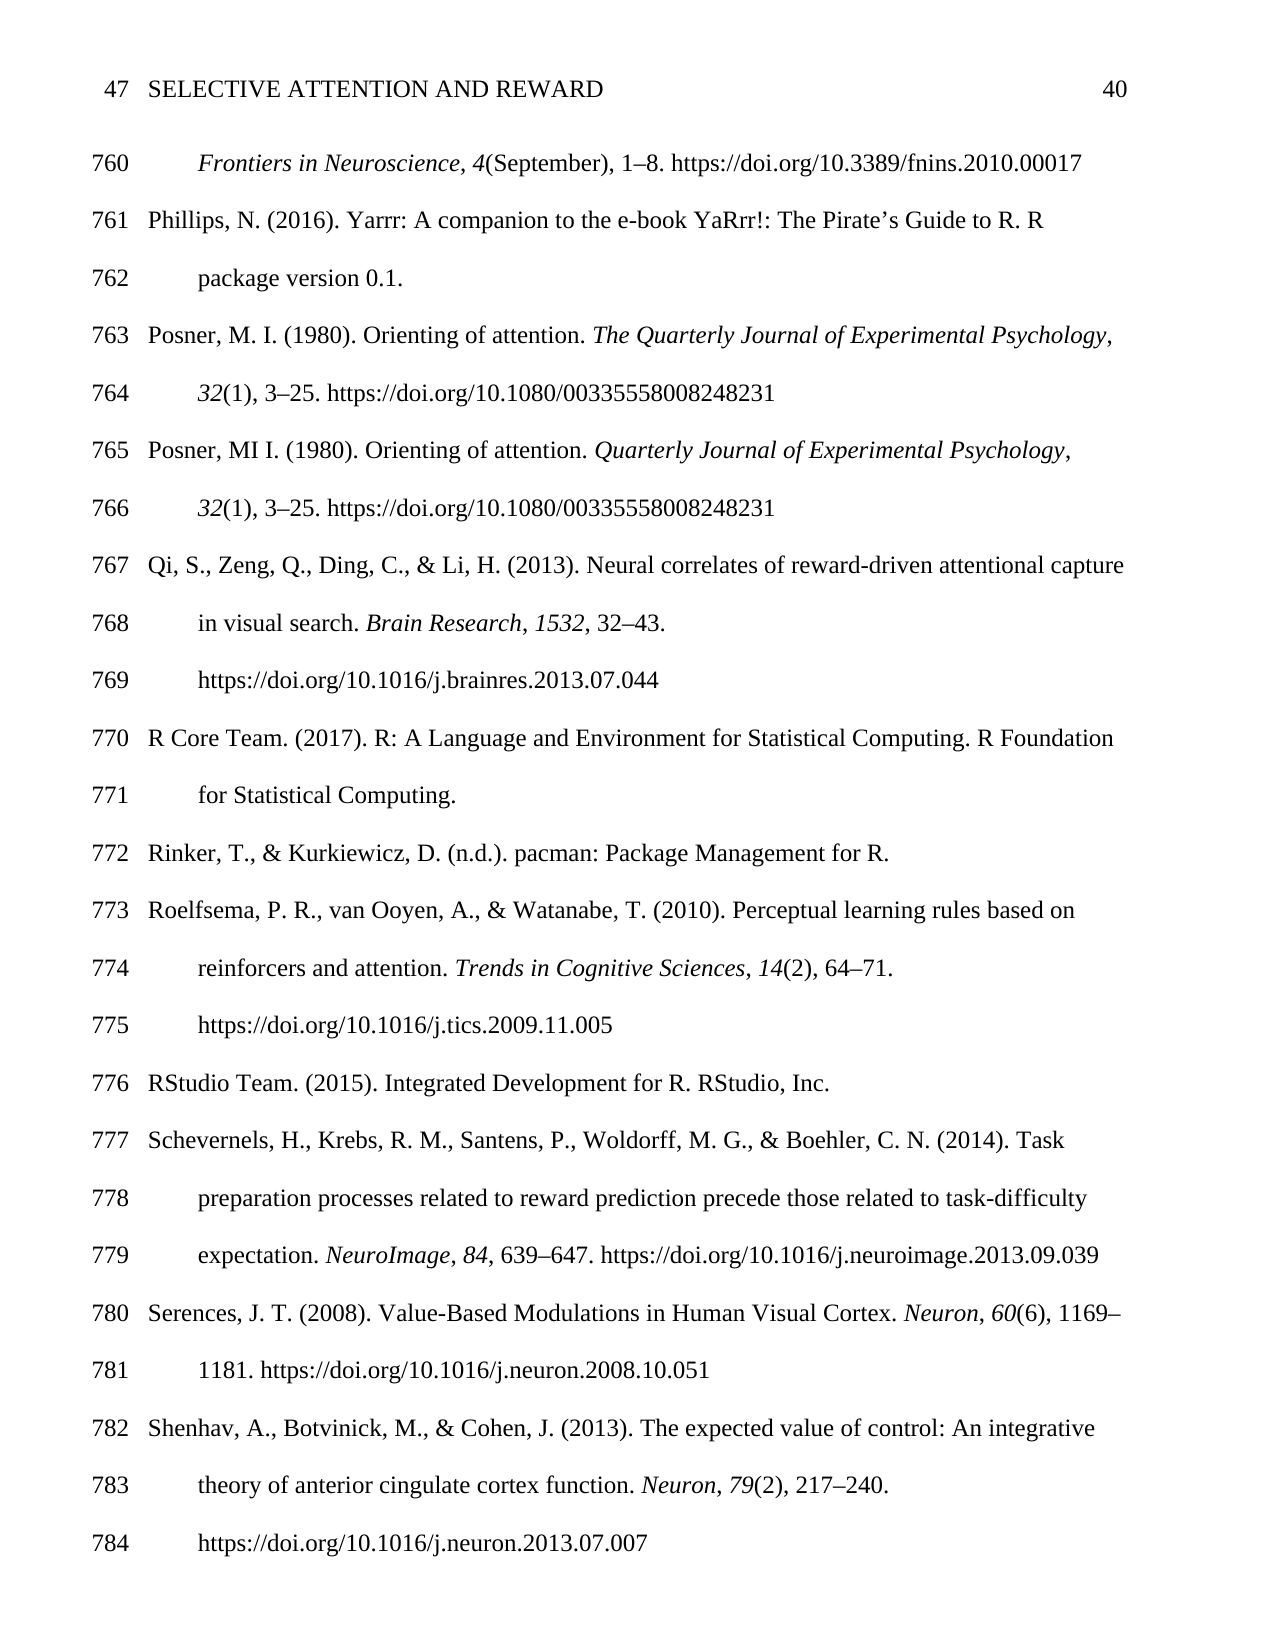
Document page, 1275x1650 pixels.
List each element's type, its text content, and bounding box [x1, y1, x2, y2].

text Qi, S., Zeng, Q., Ding, C., & Li, H. (2013). Neural correlates of reward-driven attentional capture in visual search. Brain Research, 1532, 32–43. https://doi.org/10.1016/j.brainres.2013.07.044 [148, 550, 1127, 694]
text RStudio Team. (2015). Integrated Development for R. RStudio, Inc. [148, 1068, 1127, 1096]
text Phillips, N. (2016). Yarrr: A companion to the e-book YaRrr!: The Pirate’s Guide to R. R package version 0.1. [148, 205, 1127, 291]
text Roelfsema, P. R., van Ooyen, A., & Watanabe, T. (2010). Perceptual learning rules based on reinforcers and attention. Trends in Cognitive Sciences, 14(2), 64–71. https://doi.org/10.1016/j.tics.2009.11.005 [148, 895, 1127, 1039]
text Shenhav, A., Botvinick, M., & Cohen, J. (2013). The expected value of control: An integrative theory of anterior cingulate cortex function. Neuron, 79(2), 217–240. https://doi.org/10.1016/j.neuron.2013.07.007 [148, 1413, 1127, 1556]
text Posner, MI I. (1980). Orienting of attention. Quarterly Journal of Experimental Psychology, 32(1), 3–25. https://doi.org/10.1080/00335558008248231 [148, 435, 1127, 521]
text Rinker, T., & Kurkiewicz, D. (n.d.). pacman: Package Management for R. [148, 838, 1127, 866]
text Posner, M. I. (1980). Orienting of attention. The Quarterly Journal of Experimental Psychology, 32(1), 3–25. https://doi.org/10.1080/00335558008248231 [148, 320, 1127, 406]
text Schevernels, H., Krebs, R. M., Santens, P., Woldorff, M. G., & Boehler, C. N. (2014). Task preparation processes related to reward prediction precede those related to task-difficulty expectation. NeuroImage, 84, 639–647. https://doi.org/10.1016/j.neuroimage.2013.09.039 [148, 1125, 1127, 1269]
text Frontiers in Neuroscience, 4(September), 1–8. https://doi.org/10.3389/fnins.2010.00017 [148, 148, 1127, 176]
text Serences, J. T. (2008). Value-Based Modulations in Human Visual Cortex. Neuron, 60(6), 1169–1181. https://doi.org/10.1016/j.neuron.2008.10.051 [148, 1298, 1127, 1384]
text R Core Team. (2017). R: A Language and Environment for Statistical Computing. R Foundation for Statistical Computing. [148, 723, 1127, 809]
